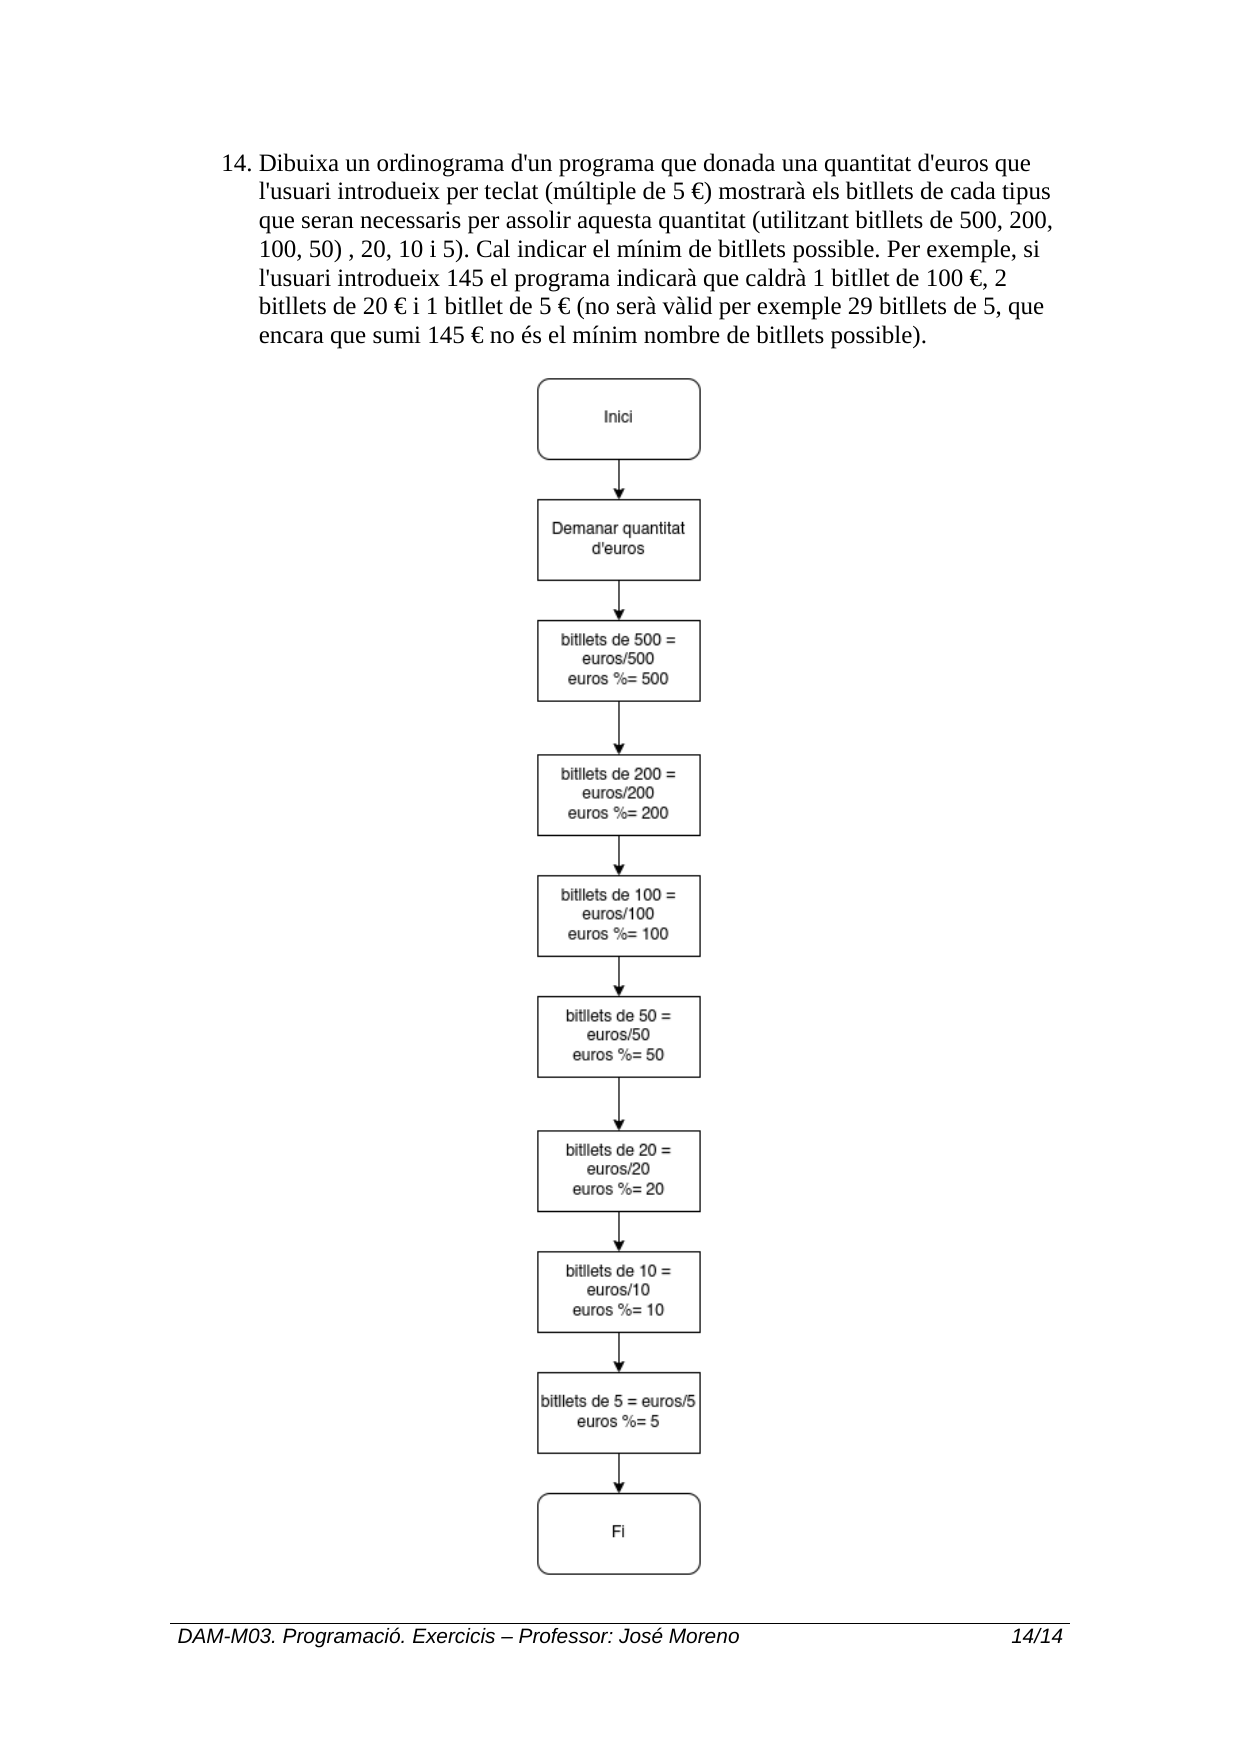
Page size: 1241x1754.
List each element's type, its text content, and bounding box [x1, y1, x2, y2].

list Dibuixa un ordinograma d'un programa que donada una quantitat d'euros que l'usuari introdueix per teclat (múltiple de 5 €) mostrarà els bitllets de cada tipus que seran necessaris per assolir aquesta quantitat (utilitzant bitllets de 500, 200, 100, 50) , 20, 10 i 5). Cal indicar el mínim de bitllets possible. Per exemple, si l'usuari introdueix 145 el programa indicarà que caldrà 1 bitllet de 100 €, 2 bitllets de 20 € i 1 bitllet de 5 € (no serà vàlid per exemple 29 bitllets de 5, que encara que sumi 145 € no és el mínim nombre de bitllets possible). [221, 148, 1063, 349]
picture [536, 377, 704, 1579]
